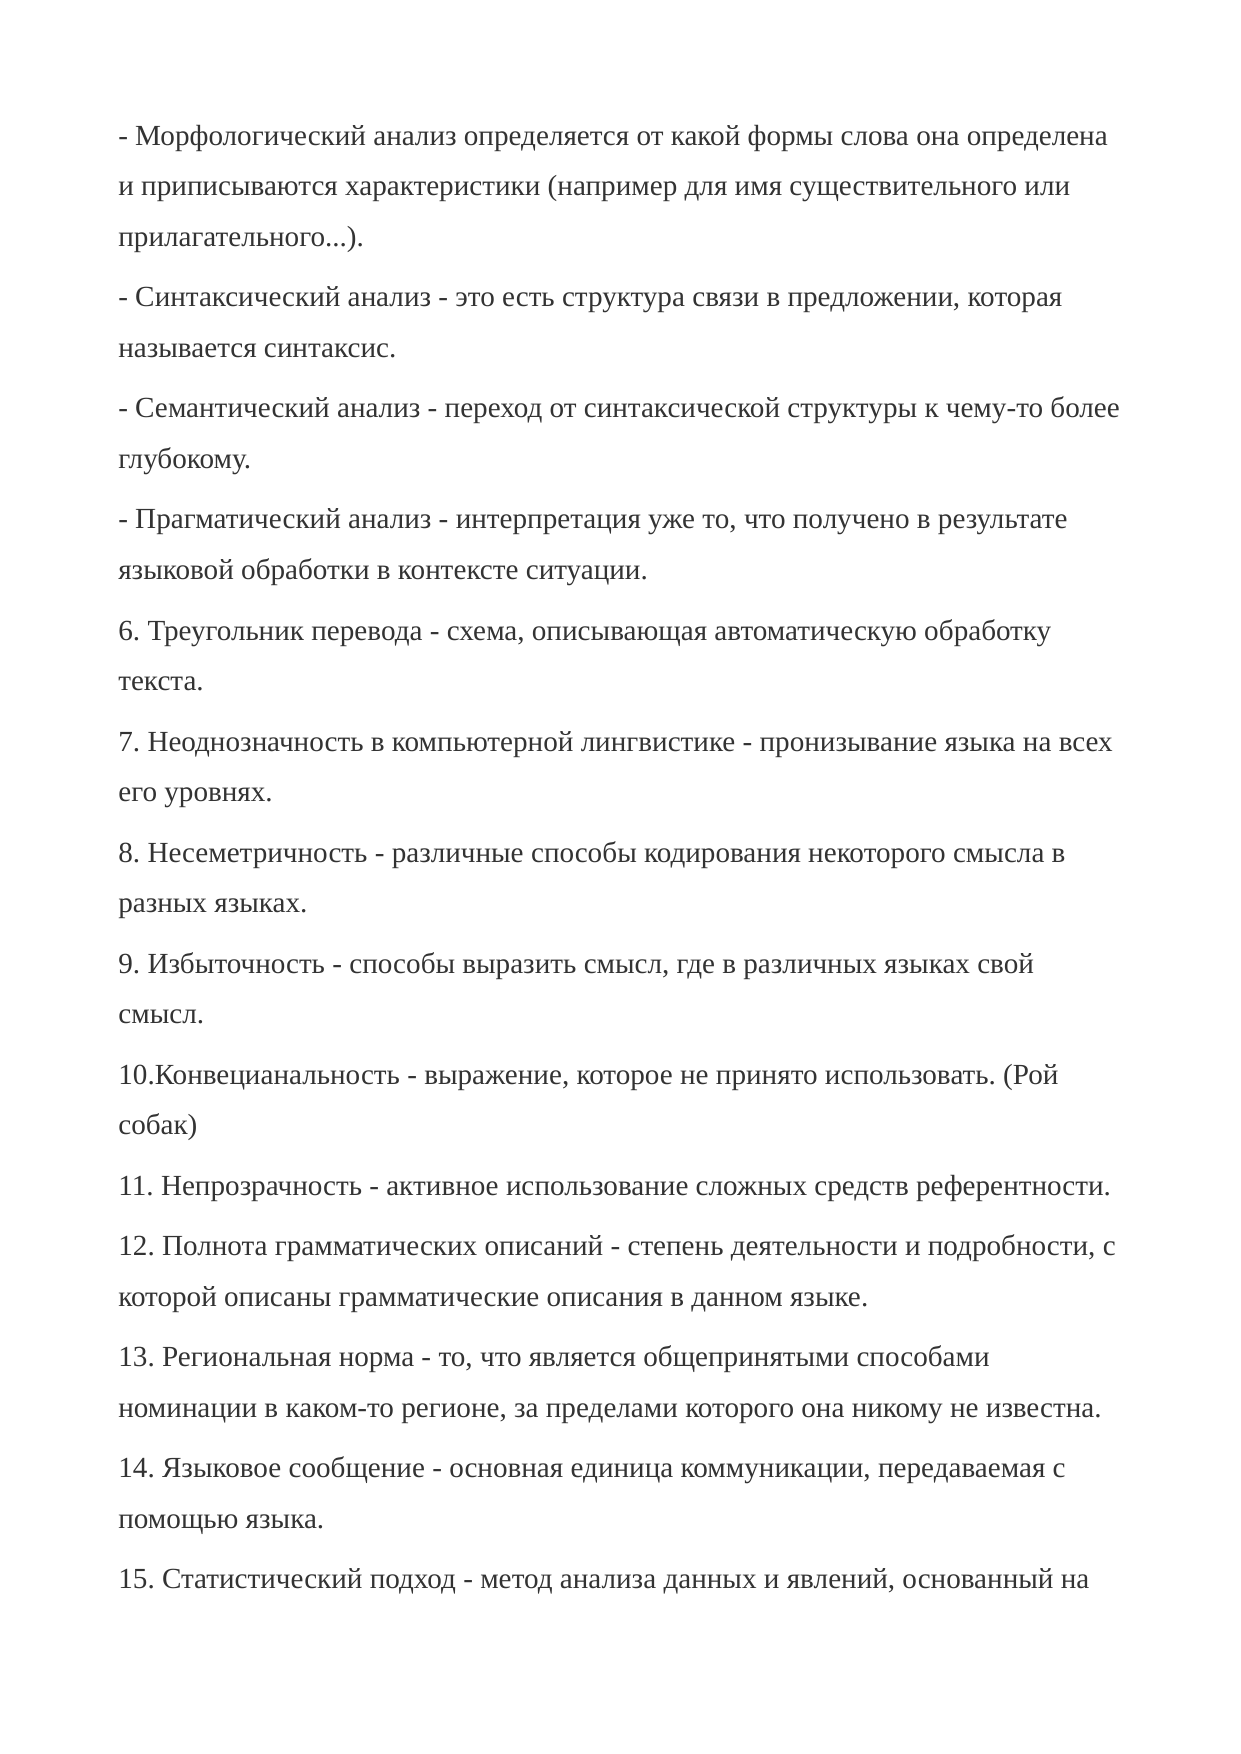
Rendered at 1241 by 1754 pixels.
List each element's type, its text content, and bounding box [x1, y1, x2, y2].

text 12. Полнота грамматических описаний - степень деятельности и подробности, с которой описаны грамматические описания в данном языке. [118, 1228, 1122, 1312]
text 9. Избыточность - способы выразить смысл, где в различных языках свой смысл. [118, 946, 1122, 1029]
text 6. Треугольник перевода - схема, описывающая автоматическую обработку текста. [118, 613, 1122, 696]
text 8. Несеметричность - различные способы кодирования некоторого смысла в разных языках. [118, 835, 1122, 918]
text 7. Неоднозначность в компьютерной лингвистике - пронизывание языка на всех его уровнях. [118, 724, 1122, 807]
text 14. Языковое сообщение - основная единица коммуникации, передаваемая с помощью языка. [118, 1451, 1122, 1534]
text 13. Региональная норма - то, что является общепринятыми способами номинации в каком-то регионе, за пределами которого она никому не известна. [118, 1339, 1122, 1423]
text - Семантический анализ - переход от синтаксической структуры к чему-то более глубокому. [118, 391, 1122, 474]
text - Морфологический анализ определяется от какой формы слова она определена и приписываются характеристики (например для имя существительного или прилагательного...). [118, 118, 1122, 252]
text - Синтаксический анализ - это есть структура связи в предложении, которая называется синтаксис. [118, 279, 1122, 363]
text 15. Статистический подход - метод анализа данных и явлений, основанный на [118, 1562, 1122, 1595]
text - Прагматический анализ - интерпретация уже то, что получено в результате языковой обработки в контексте ситуации. [118, 502, 1122, 585]
text 10.Конвецианальность - выражение, которое не принято использовать. (Рой собак) [118, 1057, 1122, 1141]
text 11. Непрозрачность - активное использование сложных средств референтности. [118, 1168, 1122, 1201]
